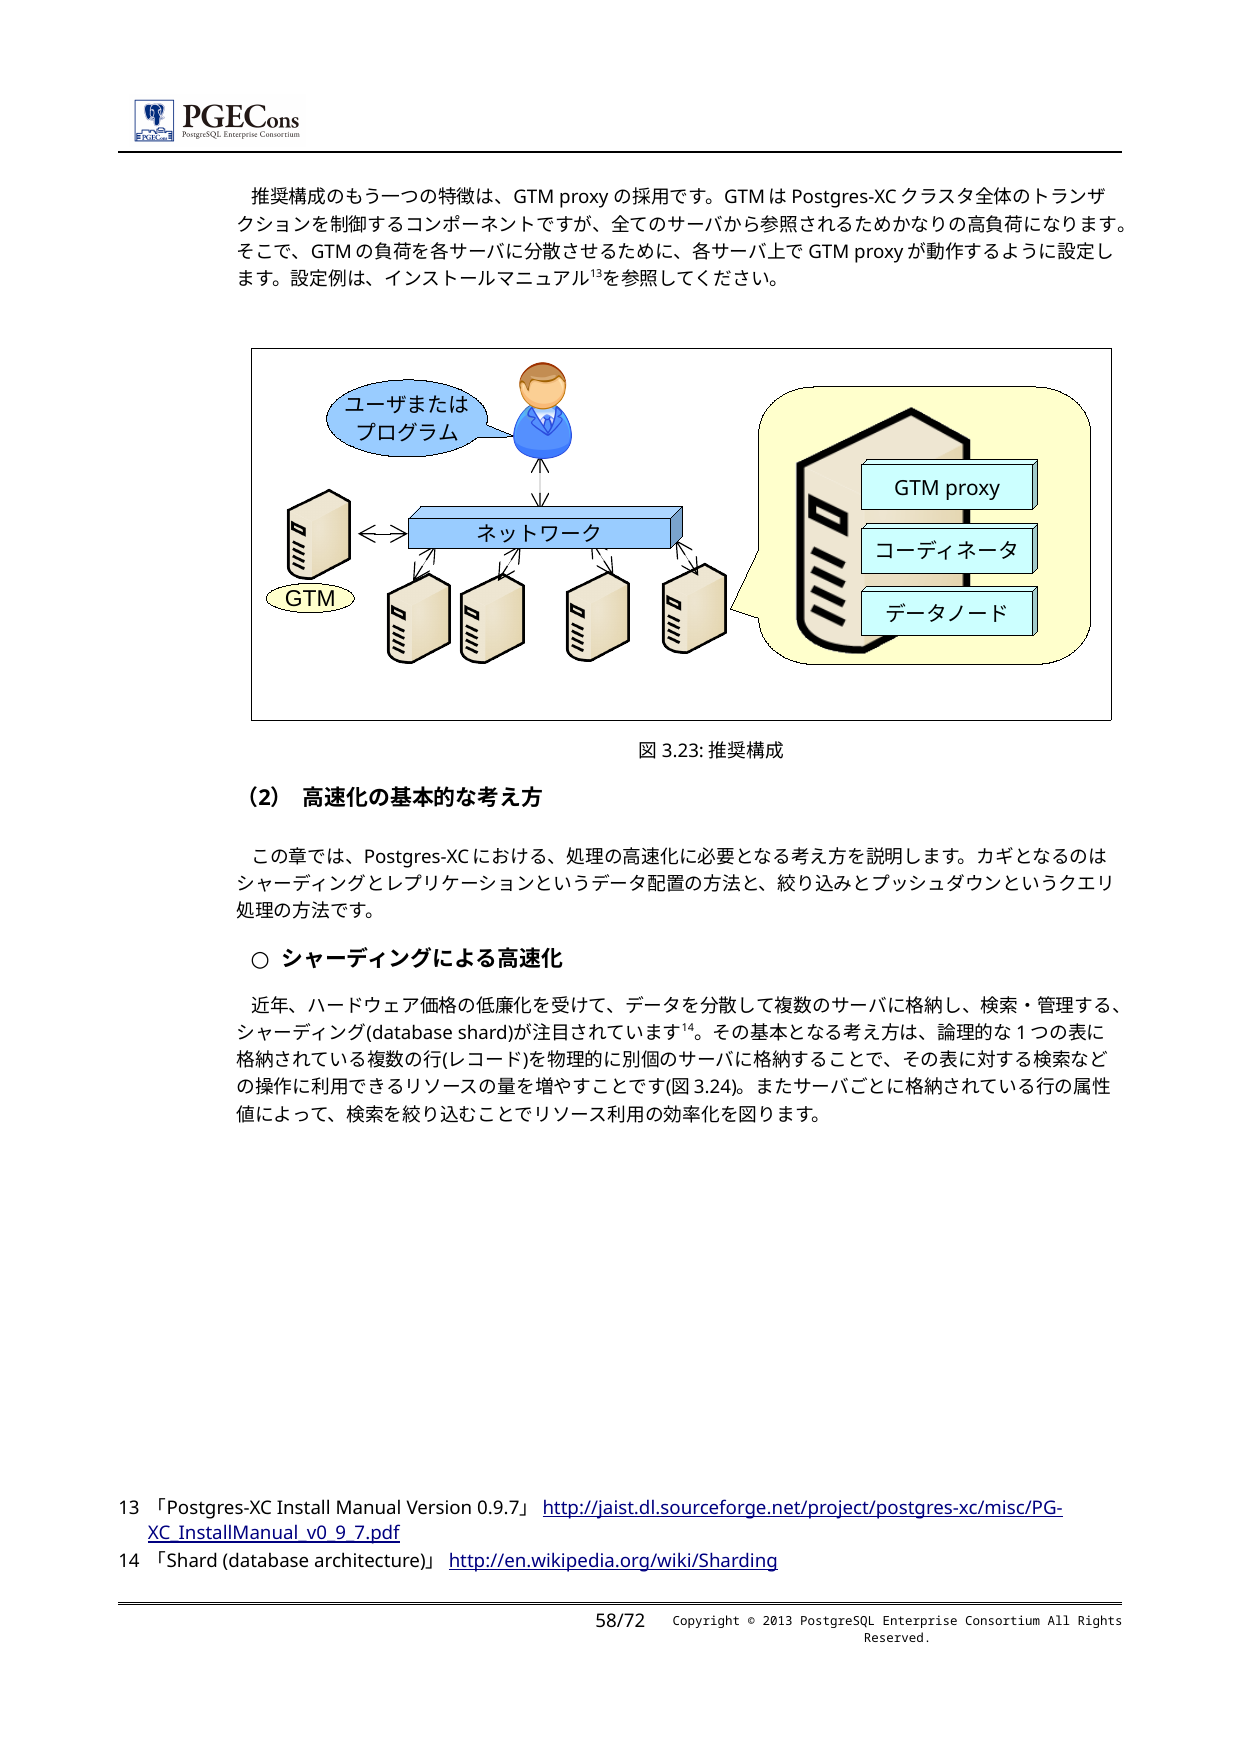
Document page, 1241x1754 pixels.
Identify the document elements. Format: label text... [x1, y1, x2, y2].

picture [558, 566, 637, 666]
picture [601, 566, 609, 571]
text 推奨構成のもう一つの特徴は、GTM proxy の採用です。GTMはPostgres-XCクラスタ全体のトランザクションを制御するコンポーネントですが、全てのサーバから参照されるためかなりの高負荷になります。そこで、GTMの負荷を各サーバに分散させるために、各サーバ上でGTM proxyが動作するように設定します。設定例は、インストールマニュアルを参照してください。 [236, 182, 1122, 291]
text 近年、ハードウェア価格の低廉化を受けて、データを分散して複数のサーバに格納し、検索・管理する、シャーディング(database shard)が注目されています。その基本となる考え方は、論理的な1つの表に格納されている複数の行(レコード)を物理的に別個のサーバに格納することで、その表に対する検索などの操作に利用できるリソースの量を増やすことです(図3.24)。またサーバごとに格納されている行の属性値によって、検索を絞り込むことでリソース利用の効率化を図ります。 [236, 990, 1122, 1126]
picture [379, 568, 532, 668]
subtitle シャーディングによる高速化 [250, 941, 1122, 973]
text 推奨構成のもう一つの特徴は、GTM proxy の採用です。GTMはPostgres-XCクラスタ全体のトランザクションを制御するコンポーネントですが、全てのサーバから参照されるためかなりの高負荷になります。そこで、GTMの負荷を各サーバに分散させるために、各サーバ上でGTM proxyが動作するように設定します。設定例は、インストールマニュアルを参照してください。 [252, 349, 1111, 720]
picture [688, 558, 696, 569]
text 推奨構成のもう一つの特徴は、GTM proxy の採用です。GTMはPostgres-XCクラスタ全体のトランザクションを制御するコンポーネントですが、全てのサーバから参照されるためかなりの高負荷になります。そこで、GTMの負荷を各サーバに分散させるために、各サーバ上でGTM proxyが動作するように設定します。設定例は、インストールマニュアルを参照してください。 [238, 334, 1122, 763]
text 「Shard (database architecture)」 http://en.wikipedia.org/wiki/Sharding [118, 1545, 1122, 1572]
picture [279, 484, 358, 584]
picture [776, 395, 990, 665]
text この章では、Postgres-XCにおける、処理の高速化に必要となる考え方を説明します。カギとなるのはシャーディングとレプリケーションというデータ配置の方法と、絞り込みとプッシュダウンというクエリ処理の方法です。 [236, 842, 1122, 923]
picture [513, 362, 572, 459]
picture [654, 558, 734, 658]
text 「Postgres-XC Install Manual Version 0.9.7」 http://jaist.dl.sourceforge.net/project/postgres-xc/misc/PG-XC_InstallManual_v0_9_7.pdf [118, 1492, 1122, 1545]
picture [128, 94, 306, 147]
text 図 3.23: 推奨構成 [300, 364, 1122, 763]
subtitle 高速化の基本的な考え方 [236, 320, 1122, 812]
